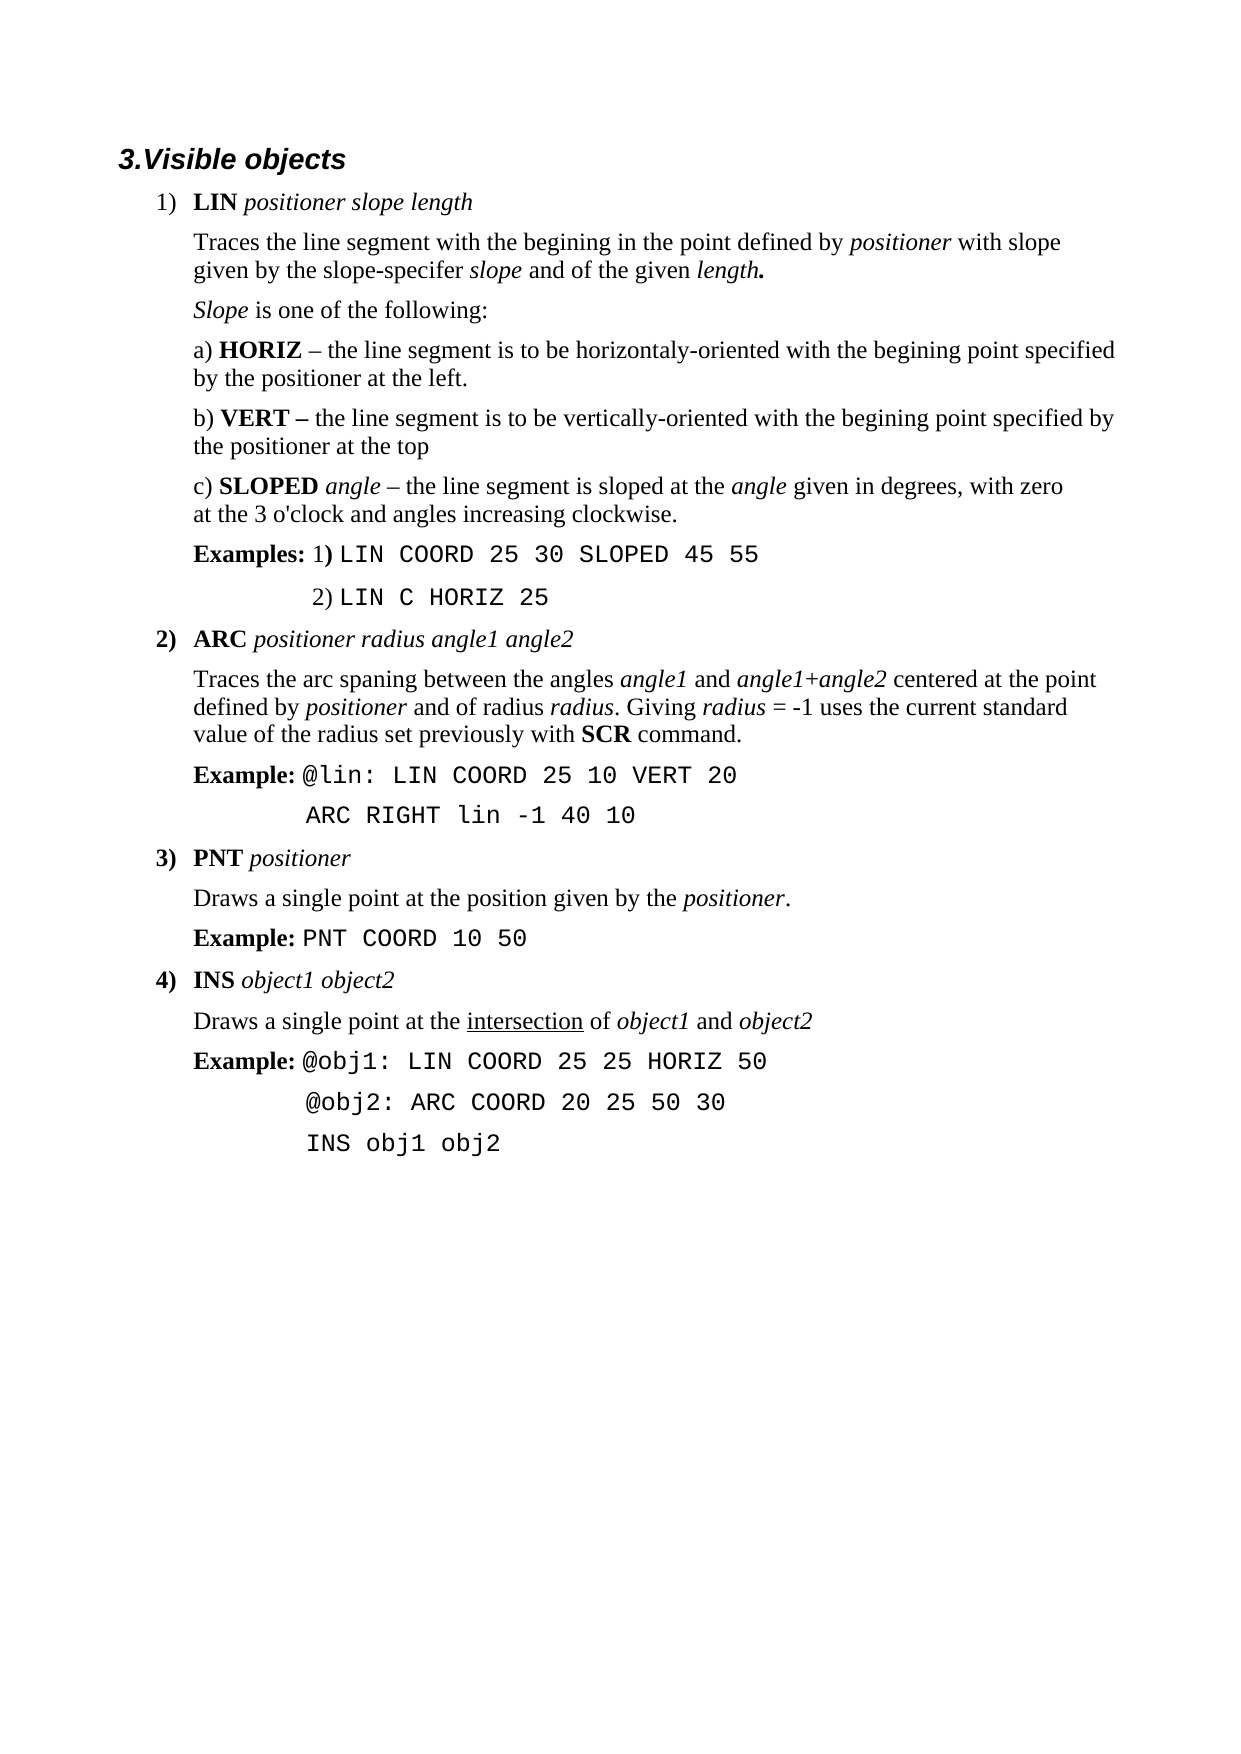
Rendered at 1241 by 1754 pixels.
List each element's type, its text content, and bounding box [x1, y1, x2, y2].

list c) SLOPED angle – the line segment is sloped at the angle given in degrees, with zero at the 3 o'clock and angles increasing clockwise. [156, 472, 1122, 528]
list Example: @obj1: LIN COORD 25 25 HORIZ 50 [156, 1047, 1122, 1077]
list Example: PNT COORD 10 50 [156, 924, 1122, 954]
list @obj2: ARC COORD 20 25 50 30 [268, 1089, 1122, 1118]
list Draws a single point at the position given by the positioner. [156, 884, 1122, 912]
list ARC RIGHT lin -1 40 10 [268, 803, 1122, 831]
list a) HORIZ – the line segment is to be horizontaly-oriented with the begining point specified by the positioner at the left. [156, 337, 1122, 392]
list Traces the line segment with the begining in the point defined by positioner with slope given by the slope-specifer slope and of the given length. [156, 228, 1122, 284]
list Draws a single point at the intersection of object1 and object2 [156, 1007, 1122, 1034]
subtitle 3.Visible objects [118, 143, 1122, 176]
list Examples: 1) LIN COORD 25 30 SLOPED 45 55 [156, 540, 1122, 570]
list b) VERT – the line segment is to be vertically-oriented with the begining point specified by the positioner at the top [156, 404, 1122, 460]
list ARC positioner radius angle1 angle2 [156, 625, 1122, 653]
list INS object1 object2 [156, 967, 1122, 994]
list Slope is one of the following: [156, 296, 1122, 324]
list INS obj1 obj2 [268, 1130, 1122, 1158]
list LIN positioner slope length [156, 188, 1122, 216]
list 2) LIN C HORIZ 25 [268, 583, 1122, 612]
list Traces the arc spaning between the angles angle1 and angle1+angle2 centered at the point defined by positioner and of radius radius. Giving radius = -1 uses the current standard value of the radius set previously with SCR command. [156, 665, 1122, 748]
list Example: @lin: LIN COORD 25 10 VERT 20 [156, 761, 1122, 791]
list PNT positioner [156, 844, 1122, 872]
